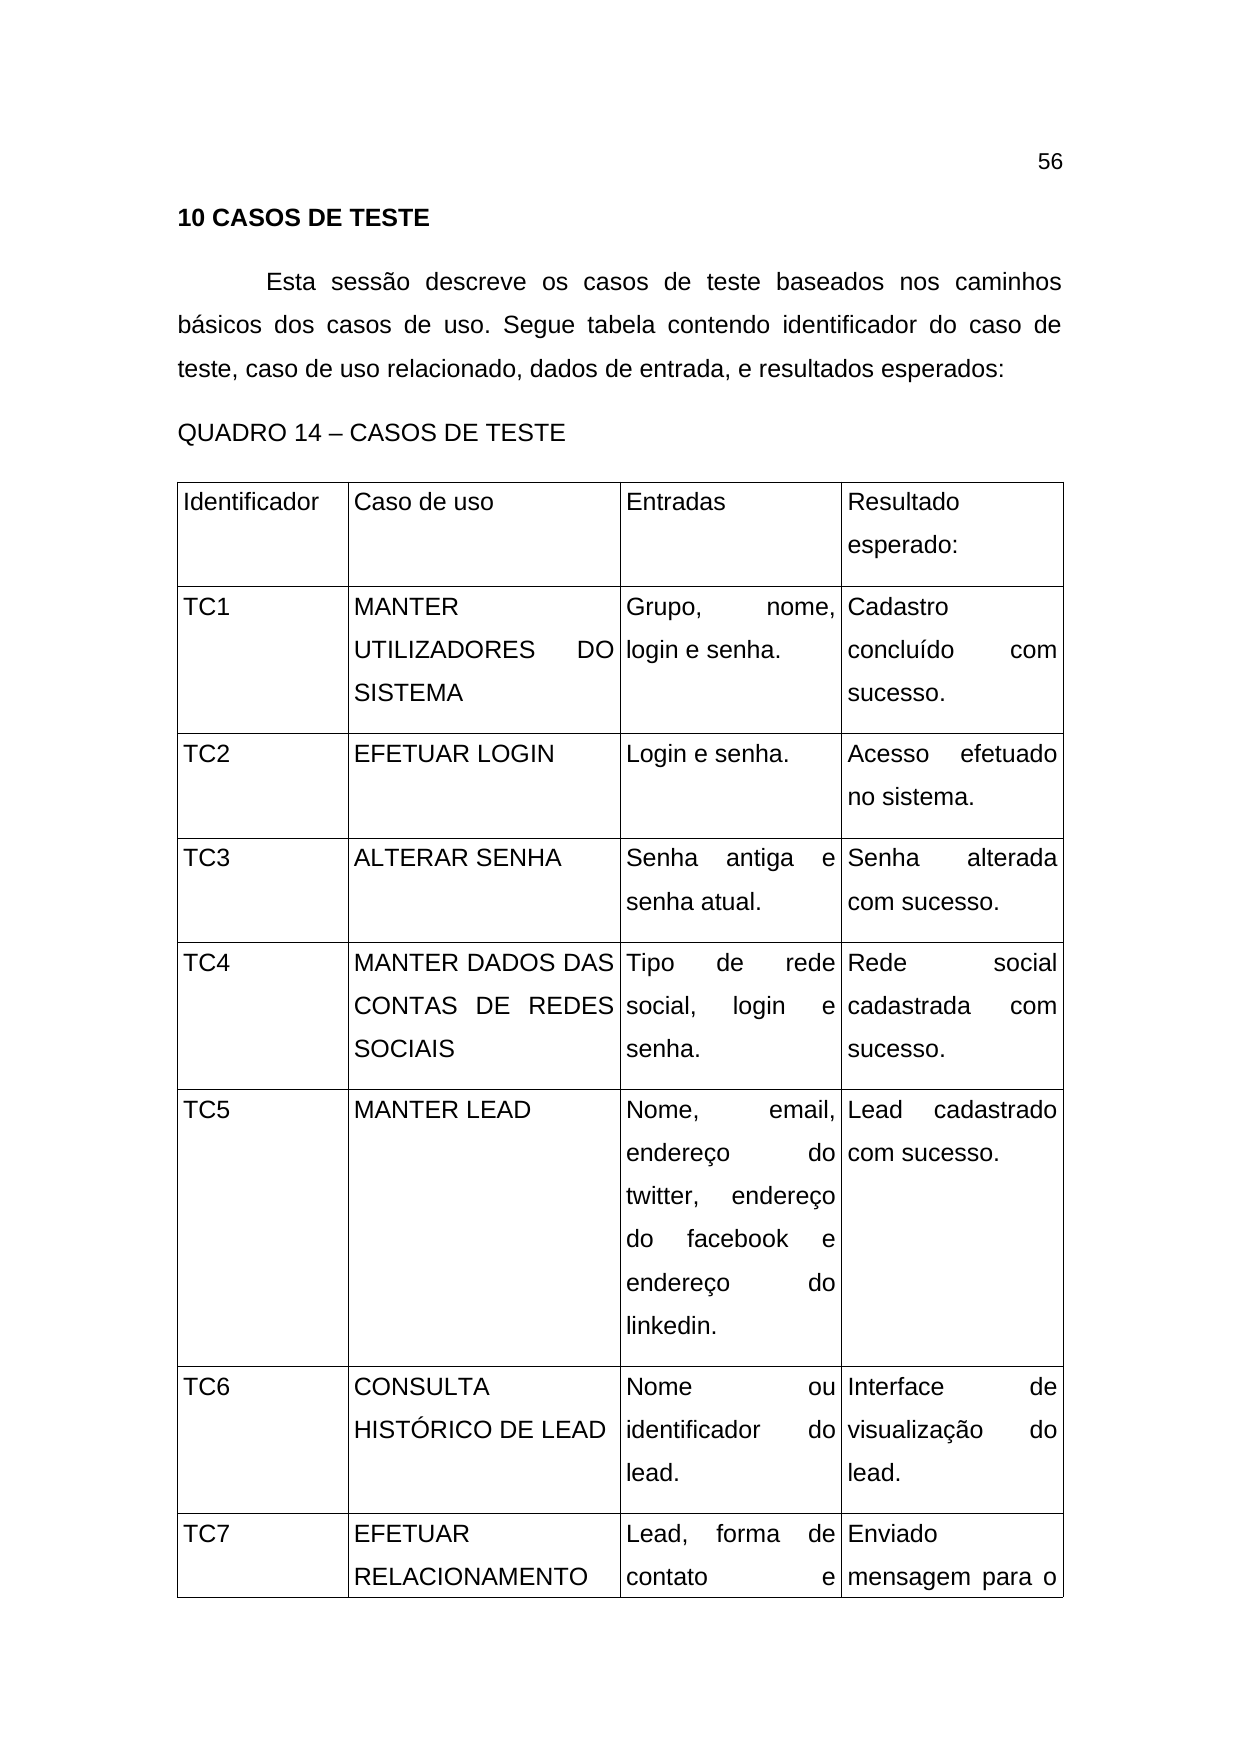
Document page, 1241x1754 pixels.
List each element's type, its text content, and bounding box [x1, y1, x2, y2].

table_cell TC2 [178, 734, 348, 837]
table_cell Grupo, nome, login e senha. [621, 587, 841, 733]
text Esta sessão descreve os casos de teste baseados nos caminhos básicos dos casos de uso. Segue tabela contendo identificador do caso de teste, caso de uso relacionado, dados de entrada, e resultados esperados: [177, 267, 1063, 382]
table_cell TC4 [178, 943, 348, 1089]
table_cell MANTER DADOS DAS CONTAS DE REDES SOCIAIS [349, 943, 620, 1089]
table_cell Login e senha. [621, 734, 841, 837]
table_cell MANTER LEAD [349, 1090, 620, 1366]
table_cell TC5 [178, 1090, 348, 1366]
table_cell TC6 [178, 1367, 348, 1513]
table_header Caso de uso [349, 483, 620, 586]
table_cell EFETUAR RELACIONAMENTO [349, 1514, 620, 1597]
table_cell CONSULTA HISTÓRICO DE LEAD [349, 1367, 620, 1513]
table_cell Senha antiga e senha atual. [621, 839, 841, 942]
table_cell Nome, email, endereço do twitter, endereço do facebook e endereço do linkedin. [621, 1090, 841, 1366]
table_header Identificador [178, 483, 348, 586]
text 10 CASOS DE TESTE [177, 203, 1063, 232]
table_cell Senha alterada com sucesso. [842, 839, 1063, 942]
table_cell Nome ou identificador do lead. [621, 1367, 841, 1513]
table_header Resultado esperado: [842, 483, 1063, 586]
table_cell TC7 [178, 1514, 348, 1597]
table_cell Cadastro concluído com sucesso. [842, 587, 1063, 733]
table_cell Tipo de rede social, login e senha. [621, 943, 841, 1089]
table_cell Lead cadastrado com sucesso. [842, 1090, 1063, 1366]
table_cell TC3 [178, 839, 348, 942]
table_cell EFETUAR LOGIN [349, 734, 620, 837]
table_header Entradas [621, 483, 841, 586]
table_cell TC1 [178, 587, 348, 733]
table_cell Acesso efetuado no sistema. [842, 734, 1063, 837]
table_cell Lead, forma de contato e [621, 1514, 841, 1597]
table_cell Rede social cadastrada com sucesso. [842, 943, 1063, 1089]
text QUADRO 14 – CASOS DE TESTE [177, 418, 1063, 446]
table_cell Enviado mensagem para o [842, 1514, 1063, 1597]
table_cell MANTER UTILIZADORES DO SISTEMA [349, 587, 620, 733]
table_cell ALTERAR SENHA [349, 839, 620, 942]
table_cell Interface de visualização do lead. [842, 1367, 1063, 1513]
